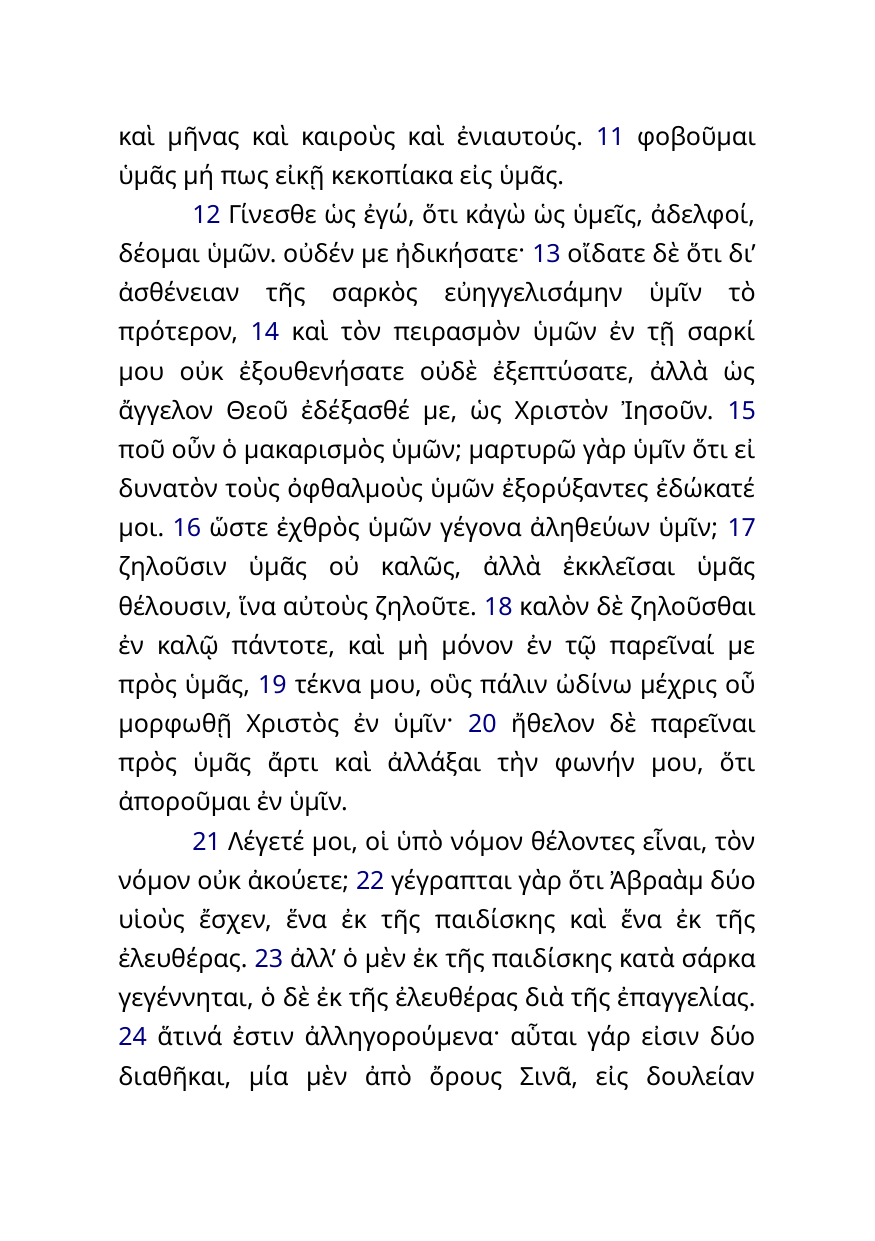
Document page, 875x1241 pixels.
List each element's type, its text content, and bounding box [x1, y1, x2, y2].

text 21 Λέγετέ μοι, οἱ ὑπὸ νόμον θέλοντες εἶναι, τὸν νόμον οὐκ ἀκούετε; 22 γέγραπται γὰρ ὅτι Ἀβραὰμ δύο υἱοὺς ἔσχεν, ἕνα ἐκ τῆς παιδίσκης καὶ ἕνα ἐκ τῆς ἐλευθέρας. 23 ἀλλ’ ὁ μὲν ἐκ τῆς παιδίσκης κατὰ σάρκα γεγέννηται, ὁ δὲ ἐκ τῆς ἐλευθέρας διὰ τῆς ἐπαγγελίας. 24 ἅτινά ἐστιν ἀλληγορούμενα· αὗται γάρ εἰσιν δύο διαθῆκαι, μία μὲν ἀπὸ ὄρους Σινᾶ, εἰς δουλείαν [118, 823, 756, 1092]
text 12 Γίνεσθε ὡς ἐγώ, ὅτι κἀγὼ ὡς ὑμεῖς, ἀδελφοί, δέομαι ὑμῶν. οὐδέν με ἠδικήσατε· 13 οἴδατε δὲ ὅτι δι’ ἀσθένειαν τῆς σαρκὸς εὐηγγελισάμην ὑμῖν τὸ πρότερον, 14 καὶ τὸν πειρασμὸν ὑμῶν ἐν τῇ σαρκί μου οὐκ ἐξουθενήσατε οὐδὲ ἐξεπτύσατε, ἀλλὰ ὡς ἄγγελον Θεοῦ ἐδέξασθέ με, ὡς Χριστὸν Ἰησοῦν. 15 ποῦ οὖν ὁ μακαρισμὸς ὑμῶν; μαρτυρῶ γὰρ ὑμῖν ὅτι εἰ δυνατὸν τοὺς ὀφθαλμοὺς ὑμῶν ἐξορύξαντες ἐδώκατέ μοι. 16 ὥστε ἐχθρὸς ὑμῶν γέγονα ἀληθεύων ὑμῖν; 17 ζηλοῦσιν ὑμᾶς οὐ καλῶς, ἀλλὰ ἐκκλεῖσαι ὑμᾶς θέλουσιν, ἵνα αὐτοὺς ζηλοῦτε. 18 καλὸν δὲ ζηλοῦσθαι ἐν καλῷ πάντοτε, καὶ μὴ μόνον ἐν τῷ παρεῖναί με πρὸς ὑμᾶς, 19 τέκνα μου, οὓς πάλιν ὠδίνω μέχρις οὗ μορφωθῇ Χριστὸς ἐν ὑμῖν· 20 ἤθελον δὲ παρεῖναι πρὸς ὑμᾶς ἄρτι καὶ ἀλλάξαι τὴν φωνήν μου, ὅτι ἀποροῦμαι ἐν ὑμῖν. [118, 196, 756, 818]
text καὶ μῆνας καὶ καιροὺς καὶ ἐνιαυτούς. 11 φοβοῦμαι ὑμᾶς μή πως εἰκῇ κεκοπίακα εἰς ὑμᾶς. [118, 118, 756, 191]
